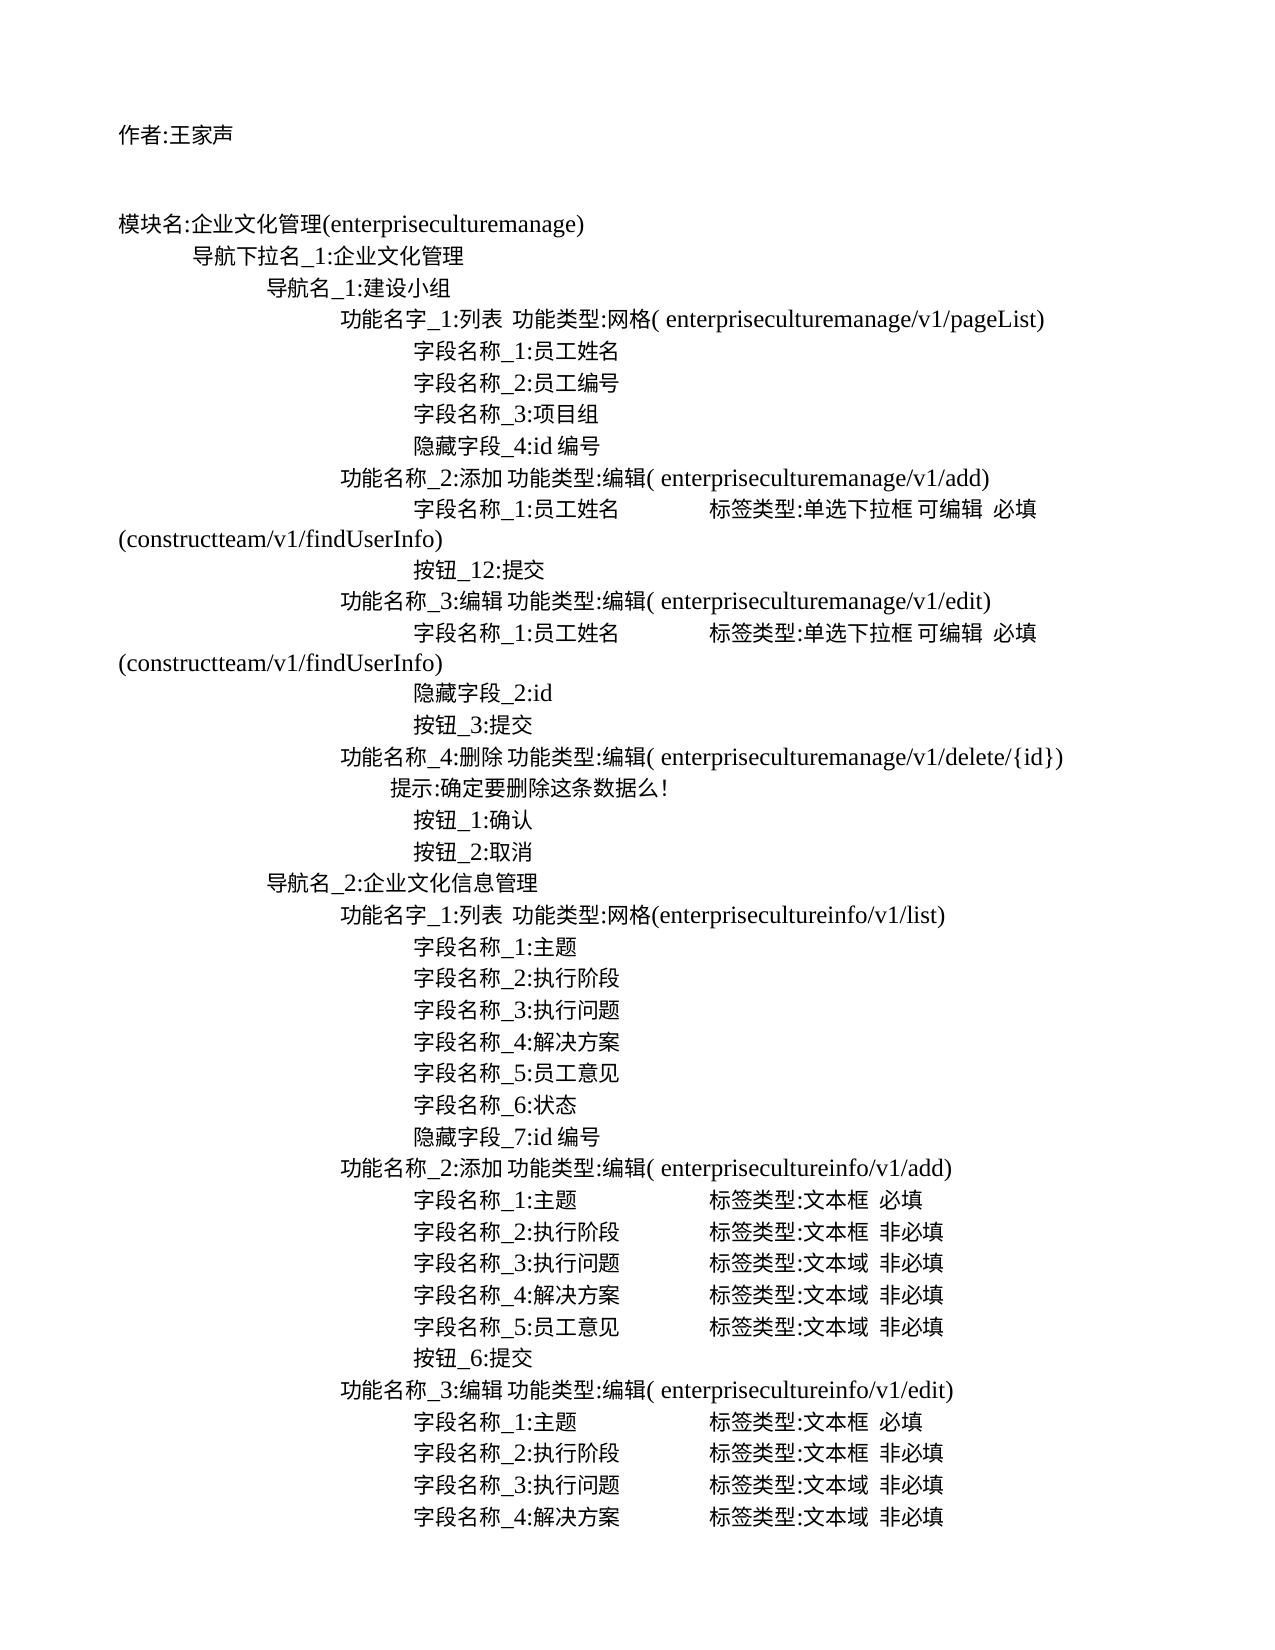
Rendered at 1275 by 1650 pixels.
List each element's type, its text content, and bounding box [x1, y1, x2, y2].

text 按钮_1:确认 [118, 803, 1157, 835]
text 字段名称_3:执行问题 标签类型:文本域 非必填 [118, 1246, 1157, 1278]
text 导航下拉名_1:企业文化管理 [118, 239, 1157, 271]
text 字段名称_4:解决方案 标签类型:文本域 非必填 [118, 1278, 1157, 1310]
text 字段名称_1:主题 标签类型:文本框 必填 [118, 1183, 1157, 1215]
text 字段名称_4:解决方案 [118, 1025, 1157, 1056]
text 字段名称_5:员工意见 标签类型:文本域 非必填 [118, 1310, 1157, 1341]
text 字段名称_1:员工姓名 [118, 334, 1157, 366]
text 导航名_2:企业文化信息管理 [118, 866, 1157, 898]
text (constructteam/v1/findUserInfo) [118, 524, 1157, 553]
text 字段名称_2:员工编号 [118, 366, 1157, 397]
text 按钮_12:提交 [118, 553, 1157, 584]
text 字段名称_3:执行问题 [118, 993, 1157, 1025]
text 字段名称_4:解决方案 标签类型:文本域 非必填 [118, 1500, 1157, 1531]
text 字段名称_5:员工意见 [118, 1056, 1157, 1088]
text 隐藏字段_7:id编号 [118, 1120, 1157, 1151]
text 导航名_1:建设小组 [118, 271, 1157, 302]
text 功能名称_2:添加 功能类型:编辑( enterpriseculturemanage/v1/add) [118, 461, 1157, 492]
text 隐藏字段_2:id [118, 676, 1157, 708]
text 模块名:企业文化管理(enterpriseculturemanage) [118, 207, 1157, 239]
text 字段名称_2:执行阶段 [118, 961, 1157, 993]
text 字段名称_1:主题 [118, 930, 1157, 961]
text 字段名称_3:执行问题 标签类型:文本域 非必填 [118, 1468, 1157, 1500]
text 功能名字_1:列表 功能类型:网格( enterpriseculturemanage/v1/pageList) [118, 302, 1157, 334]
text 字段名称_1:员工姓名 标签类型:单选下拉框 可编辑 必填 [118, 616, 1157, 648]
text 功能名称_4:删除 功能类型:编辑( enterpriseculturemanage/v1/delete/{id}) [118, 740, 1157, 771]
text 字段名称_1:主题 标签类型:文本框 必填 [118, 1405, 1157, 1436]
text (constructteam/v1/findUserInfo) [118, 648, 1157, 676]
text 字段名称_2:执行阶段 标签类型:文本框 非必填 [118, 1436, 1157, 1468]
text 按钮_2:取消 [118, 835, 1157, 866]
text 按钮_6:提交 [118, 1341, 1157, 1373]
text 功能名字_1:列表 功能类型:网格(enterprisecultureinfo/v1/list) [118, 898, 1157, 930]
text 功能名称_3:编辑 功能类型:编辑( enterprisecultureinfo/v1/edit) [118, 1373, 1157, 1405]
text 字段名称_1:员工姓名 标签类型:单选下拉框 可编辑 必填 [118, 492, 1157, 524]
text 字段名称_3:项目组 [118, 397, 1157, 429]
text 字段名称_2:执行阶段 标签类型:文本框 非必填 [118, 1215, 1157, 1246]
text 按钮_3:提交 [118, 708, 1157, 740]
text 字段名称_6:状态 [118, 1088, 1157, 1120]
text 功能名称_3:编辑 功能类型:编辑( enterpriseculturemanage/v1/edit) [118, 584, 1157, 616]
text 功能名称_2:添加 功能类型:编辑( enterprisecultureinfo/v1/add) [118, 1151, 1157, 1183]
text 作者:王家声 [118, 118, 1157, 150]
text 隐藏字段_4:id编号 [118, 429, 1157, 461]
text 提示:确定要删除这条数据么！ [118, 771, 1157, 803]
